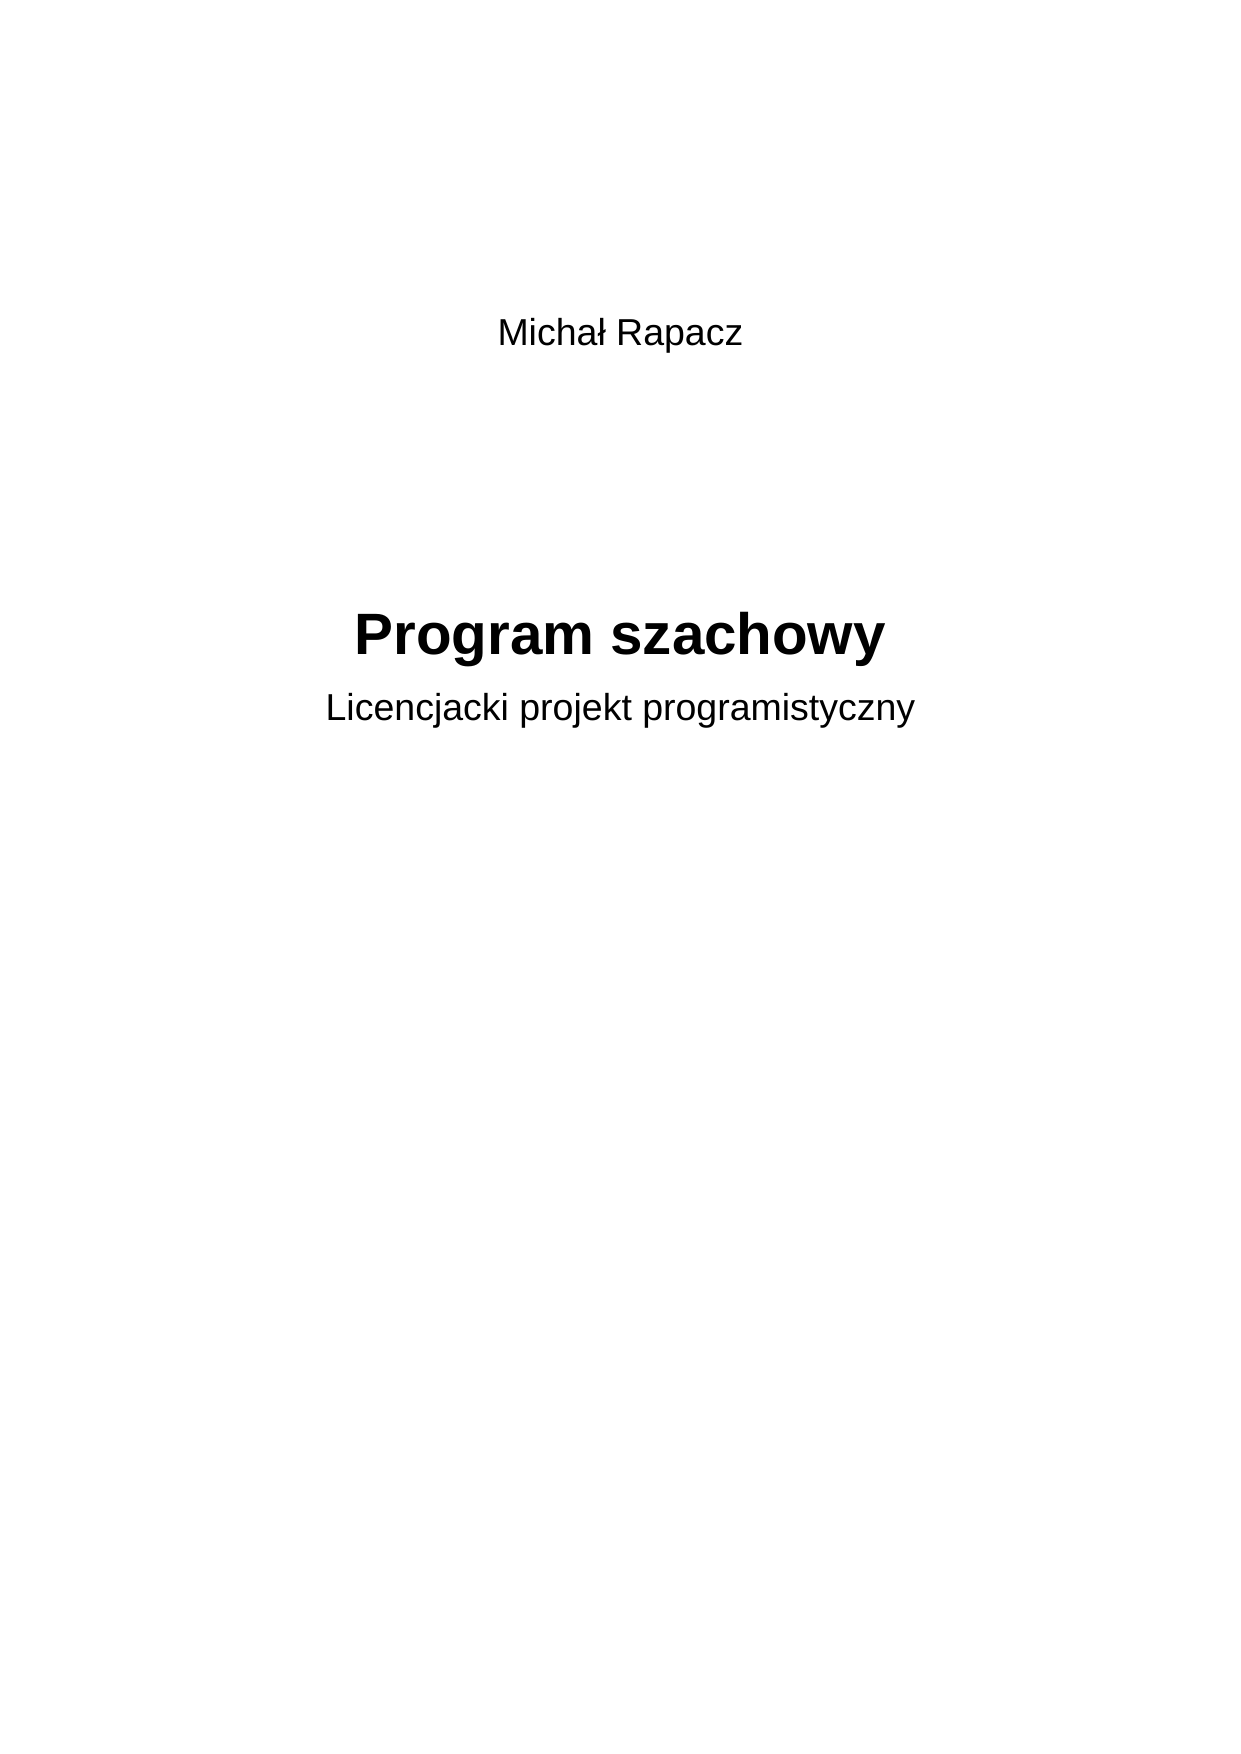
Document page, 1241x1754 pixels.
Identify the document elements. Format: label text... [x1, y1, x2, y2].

title Program szachowy [118, 600, 1122, 667]
subtitle Michał Rapacz [118, 310, 1122, 353]
subtitle Licencjacki projekt programistyczny [118, 686, 1122, 729]
